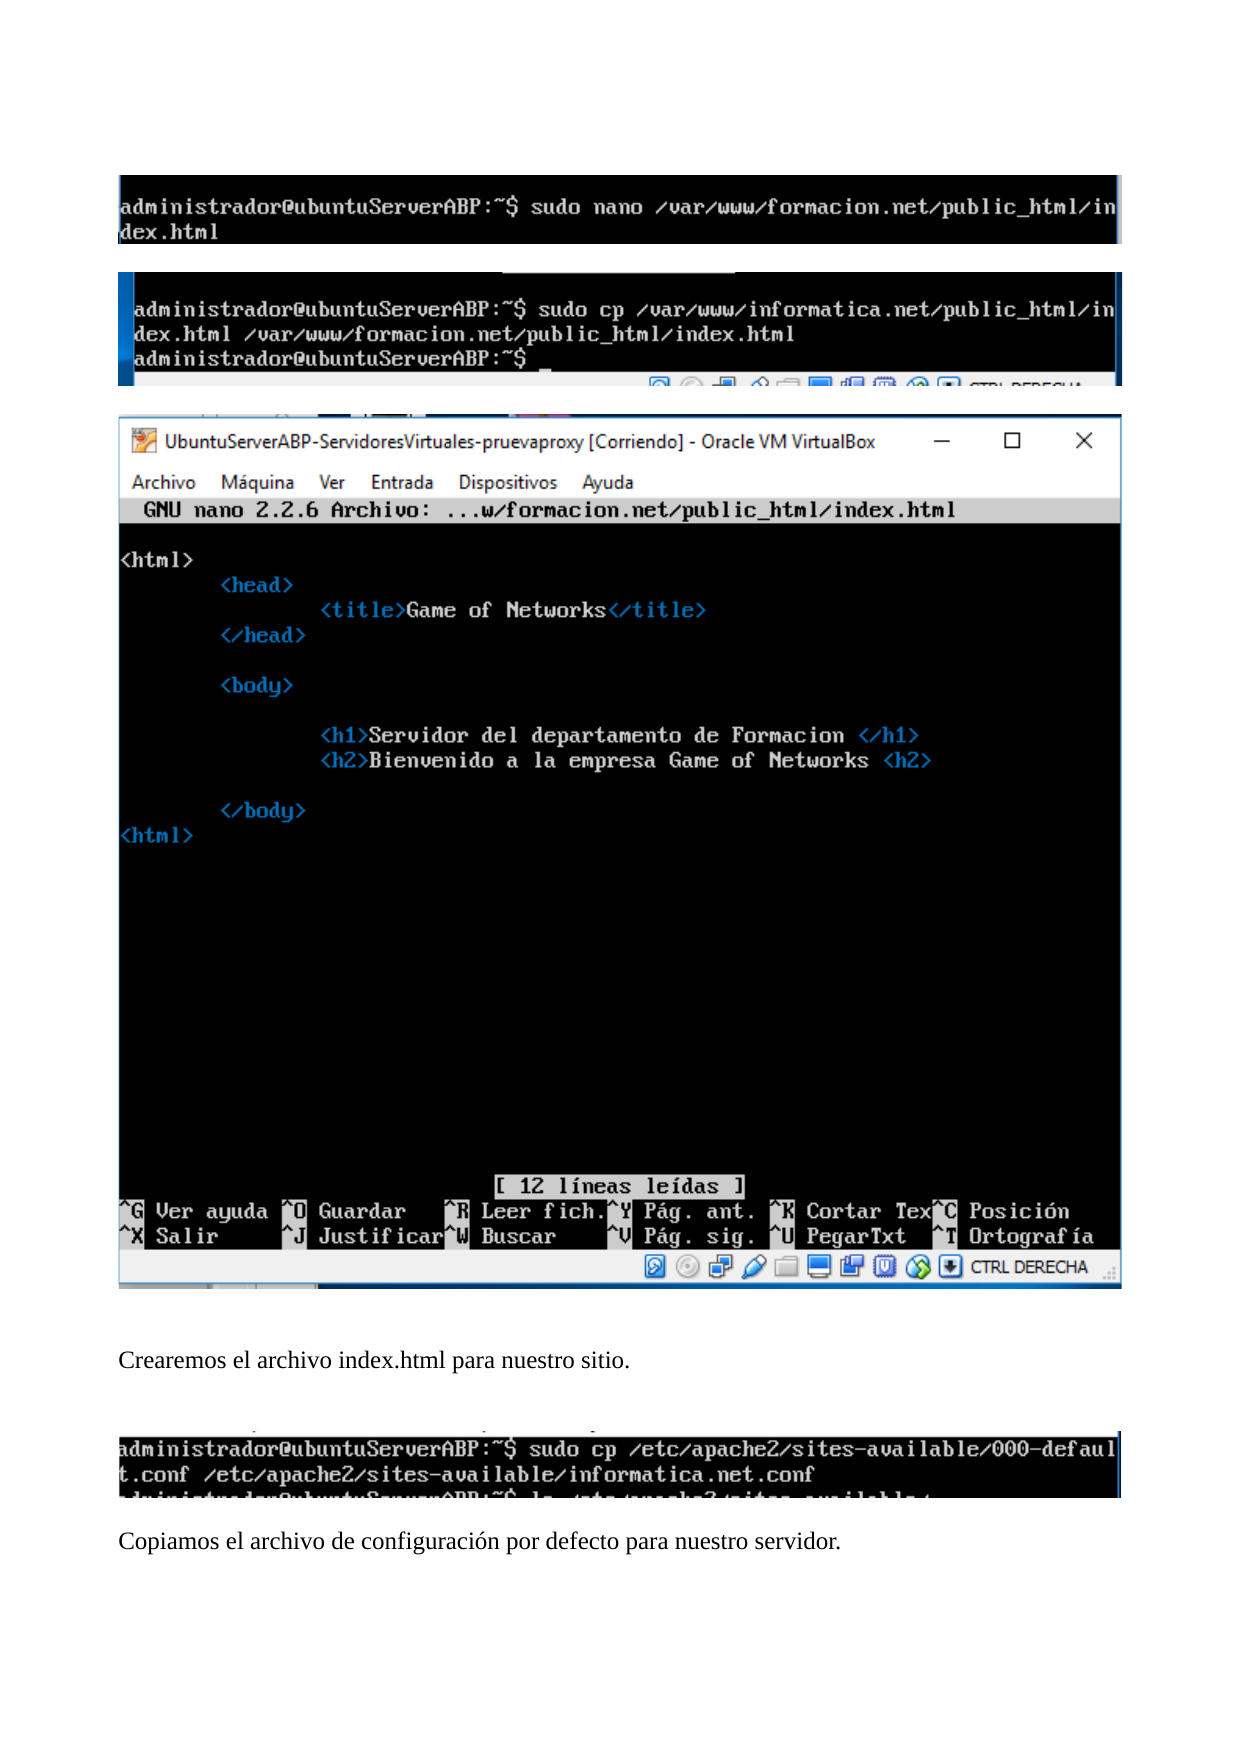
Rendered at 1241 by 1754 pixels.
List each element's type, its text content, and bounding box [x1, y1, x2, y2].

text Crearemos el archivo index.html para nuestro sitio. [118, 1346, 1122, 1374]
picture [119, 1431, 1121, 1498]
picture [118, 175, 1123, 244]
text Copiamos el archivo de configuración por defecto para nuestro servidor. [118, 1526, 1122, 1555]
picture [118, 414, 1122, 1289]
picture [118, 272, 1123, 386]
